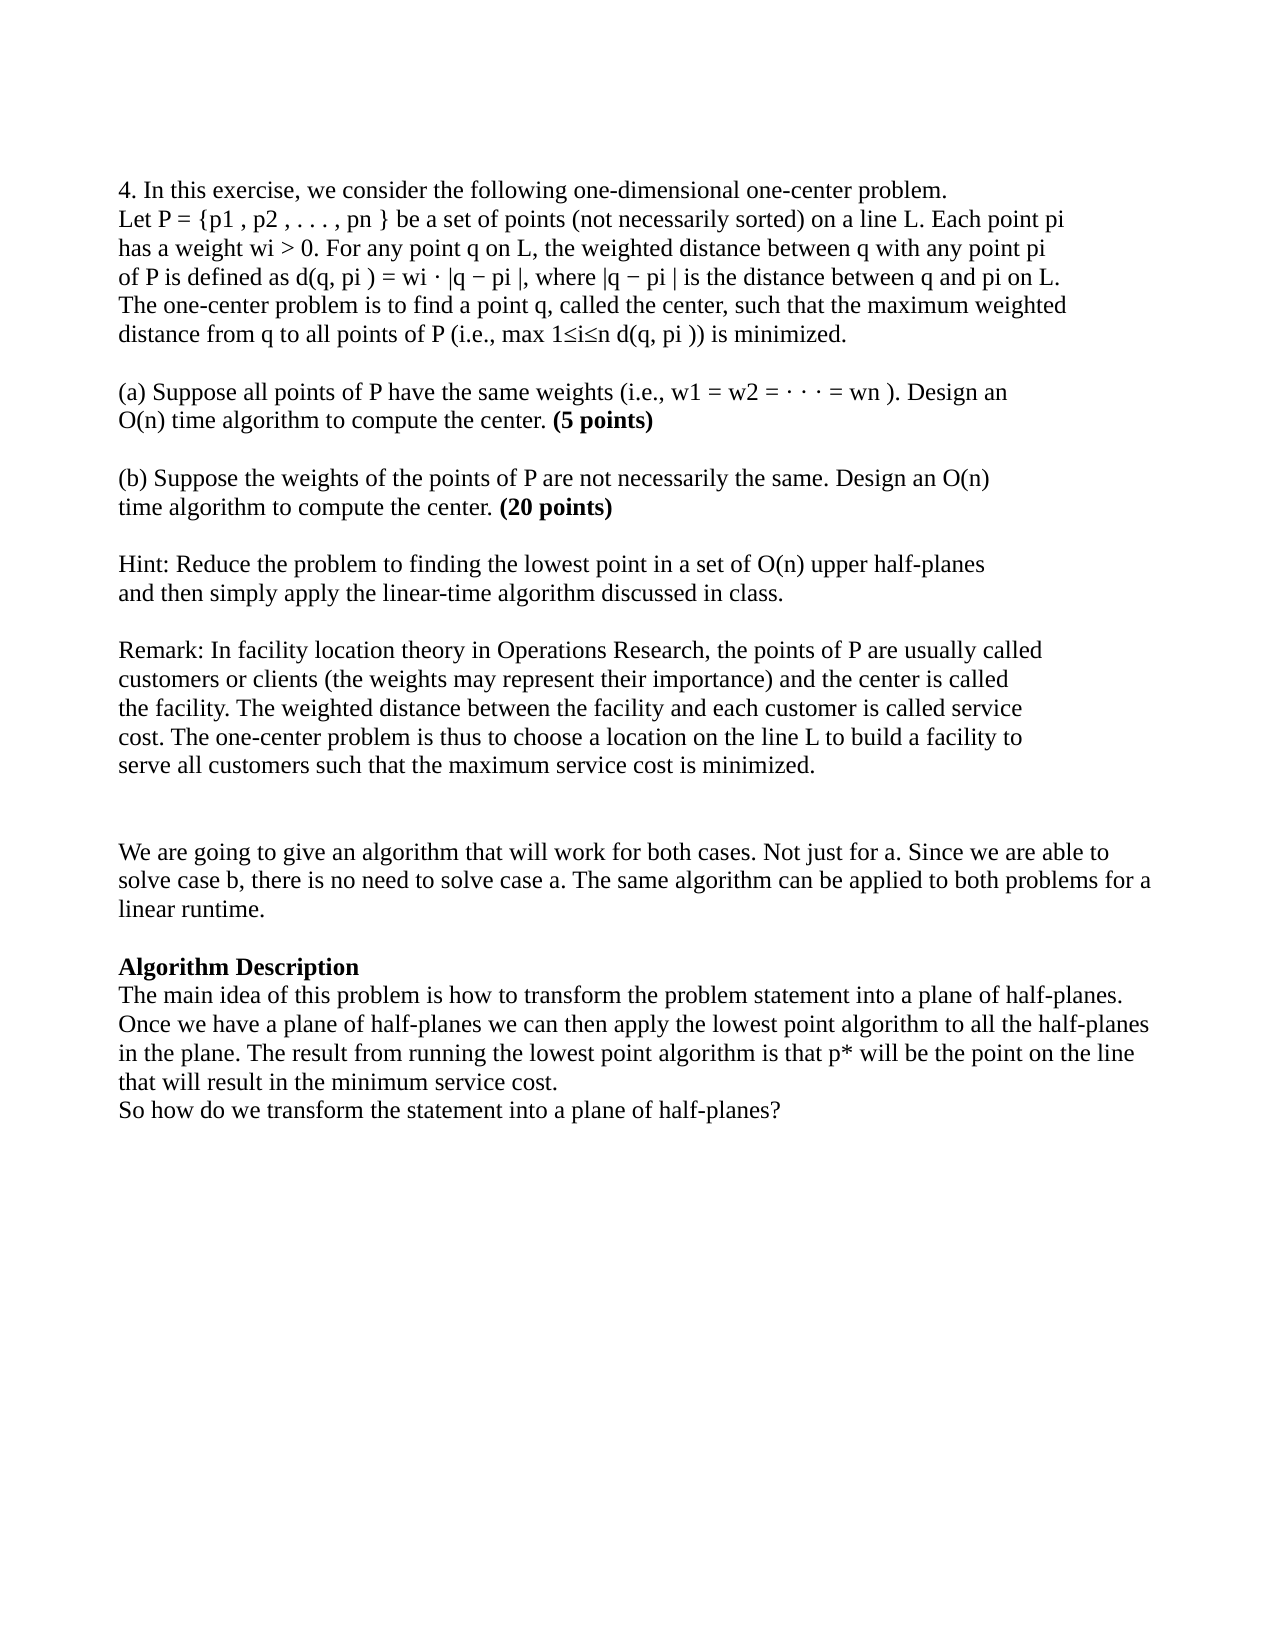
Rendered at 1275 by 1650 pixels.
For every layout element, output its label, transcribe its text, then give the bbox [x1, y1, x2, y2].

text Algorithm Description [118, 952, 1157, 981]
text So how do we transform the statement into a plane of half-planes? [118, 1096, 1157, 1124]
text We are going to give an algorithm that will work for both cases. Not just for a. Since we are able to solve case b, there is no need to solve case a. The same algorithm can be applied to both problems for a linear runtime. [118, 837, 1157, 923]
text The one-center problem is to find a point q, called the center, such that the maximum weighted [118, 291, 1157, 319]
text time algorithm to compute the center. (20 points) [118, 492, 1157, 521]
text the facility. The weighted distance between the facility and each customer is called service [118, 693, 1157, 722]
text Remark: In facility location theory in Operations Research, the points of P are usually called [118, 636, 1157, 664]
text customers or clients (the weights may represent their importance) and the center is called [118, 664, 1157, 693]
text Hint: Reduce the problem to finding the lowest point in a set of O(n) upper half-planes [118, 549, 1157, 578]
text (b) Suppose the weights of the points of P are not necessarily the same. Design an O(n) [118, 463, 1157, 492]
text of P is defined as d(q, pi ) = wi · |q − pi |, where |q − pi | is the distance between q and pi on L. [118, 262, 1157, 291]
text cost. The one-center problem is thus to choose a location on the line L to build a facility to [118, 722, 1157, 751]
text Let P = {p1 , p2 , . . . , pn } be a set of points (not necessarily sorted) on a line L. Each point pi [118, 204, 1157, 233]
text distance from q to all points of P (i.e., max 1≤i≤n d(q, pi )) is minimized. [118, 319, 1157, 348]
text and then simply apply the linear-time algorithm discussed in class. [118, 578, 1157, 607]
text has a weight wi > 0. For any point q on L, the weighted distance between q with any point pi [118, 233, 1157, 262]
text The main idea of this problem is how to transform the problem statement into a plane of half-planes. Once we have a plane of half-planes we can then apply the lowest point algorithm to all the half-planes in the plane. The result from running the lowest point algorithm is that p* will be the point on the line that will result in the minimum service cost. [118, 981, 1157, 1096]
text 4. In this exercise, we consider the following one-dimensional one-center problem. [118, 176, 1157, 204]
text (a) Suppose all points of P have the same weights (i.e., w1 = w2 = · · · = wn ). Design an [118, 377, 1157, 406]
text serve all customers such that the maximum service cost is minimized. [118, 751, 1157, 779]
text O(n) time algorithm to compute the center. (5 points) [118, 406, 1157, 434]
